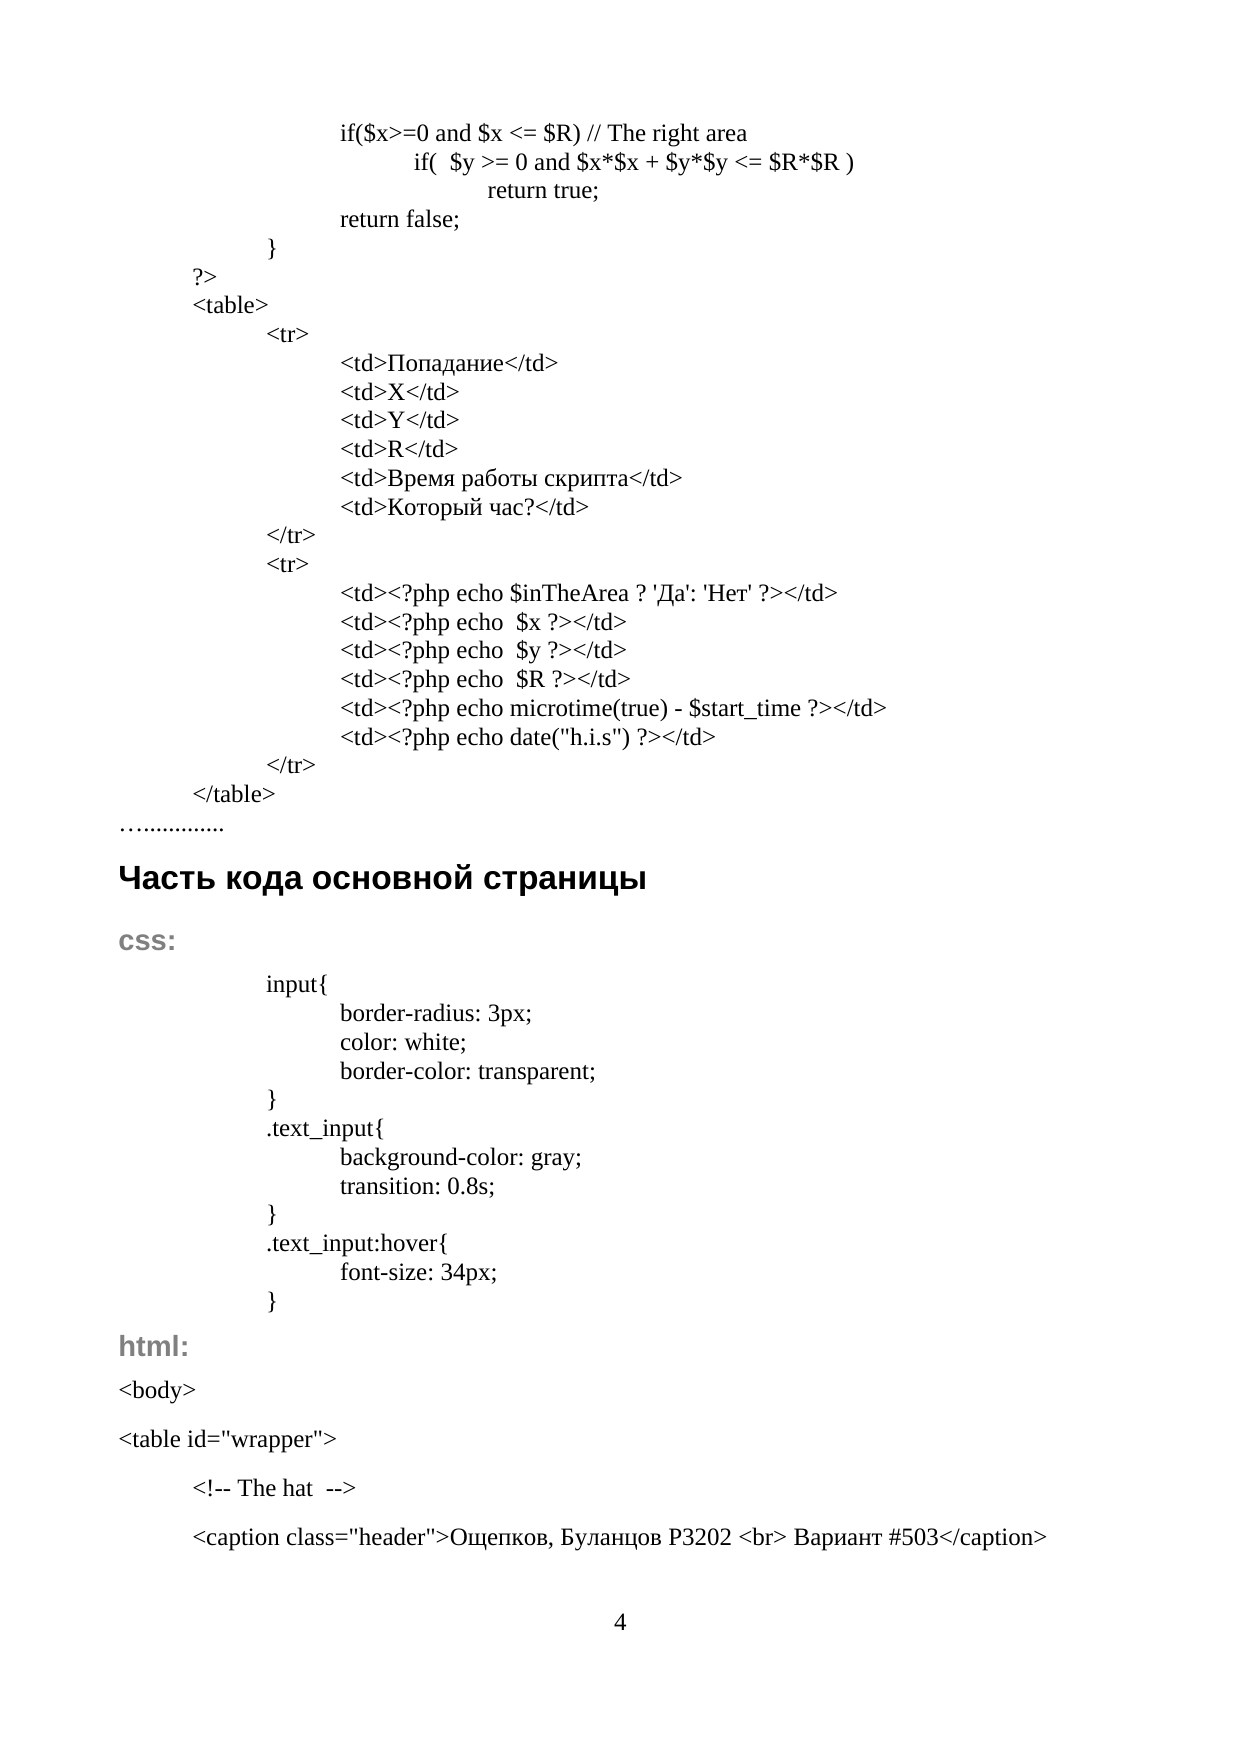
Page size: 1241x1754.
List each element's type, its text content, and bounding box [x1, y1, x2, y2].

text <td>X</td> [118, 377, 1122, 406]
text .text_input{ [118, 1113, 1122, 1142]
text <table> [118, 291, 1122, 319]
text <td><?php echo date("h.i.s") ?></td> [118, 722, 1122, 751]
text if( $y >= 0 and $x*$x + $y*$y <= $R*$R ) [118, 147, 1122, 176]
text .text_input:hover{ [118, 1228, 1122, 1257]
text } [118, 1286, 1122, 1314]
text <td>Y</td> [118, 406, 1122, 434]
text } [118, 1199, 1122, 1228]
text color: white; [118, 1027, 1122, 1056]
text border-radius: 3px; [118, 998, 1122, 1027]
text <table id="wrapper"> [118, 1424, 1122, 1453]
subtitle Часть кода основной страницы [118, 858, 1122, 896]
text <td><?php echo $R ?></td> [118, 664, 1122, 693]
text background-color: gray; [118, 1142, 1122, 1171]
text <td><?php echo microtime(true) - $start_time ?></td> [118, 693, 1122, 722]
text input{ [118, 969, 1122, 998]
text <td><?php echo $y ?></td> [118, 636, 1122, 664]
text </table> [118, 779, 1122, 808]
text </tr> [118, 521, 1122, 549]
text <td>Время работы скрипта</td> [118, 463, 1122, 492]
text <td>R</td> [118, 434, 1122, 463]
text <td><?php echo $inTheArea ? 'Да': 'Нет' ?></td> [118, 578, 1122, 607]
subtitle css: [118, 923, 1122, 957]
text </tr> [118, 751, 1122, 779]
text return false; [118, 204, 1122, 233]
text return true; [118, 176, 1122, 204]
text <body> [118, 1375, 1122, 1404]
text <caption class="header">Ощепков, Буланцов P3202 <br> Вариант #503</caption> [118, 1522, 1122, 1551]
text font-size: 34px; [118, 1257, 1122, 1286]
text <td>Попадание</td> [118, 348, 1122, 377]
text ?> [118, 262, 1122, 291]
text <td>Который час?</td> [118, 492, 1122, 521]
text } [118, 233, 1122, 262]
text <tr> [118, 549, 1122, 578]
text } [118, 1084, 1122, 1113]
text transition: 0.8s; [118, 1171, 1122, 1199]
text <td><?php echo $x ?></td> [118, 607, 1122, 636]
text if($x>=0 and $x <= $R) // The right area [118, 118, 1122, 147]
text <!-- The hat --> [118, 1473, 1122, 1502]
text …............. [118, 808, 1122, 837]
subtitle html: [118, 1329, 1122, 1363]
text <tr> [118, 319, 1122, 348]
text border-color: transparent; [118, 1056, 1122, 1084]
